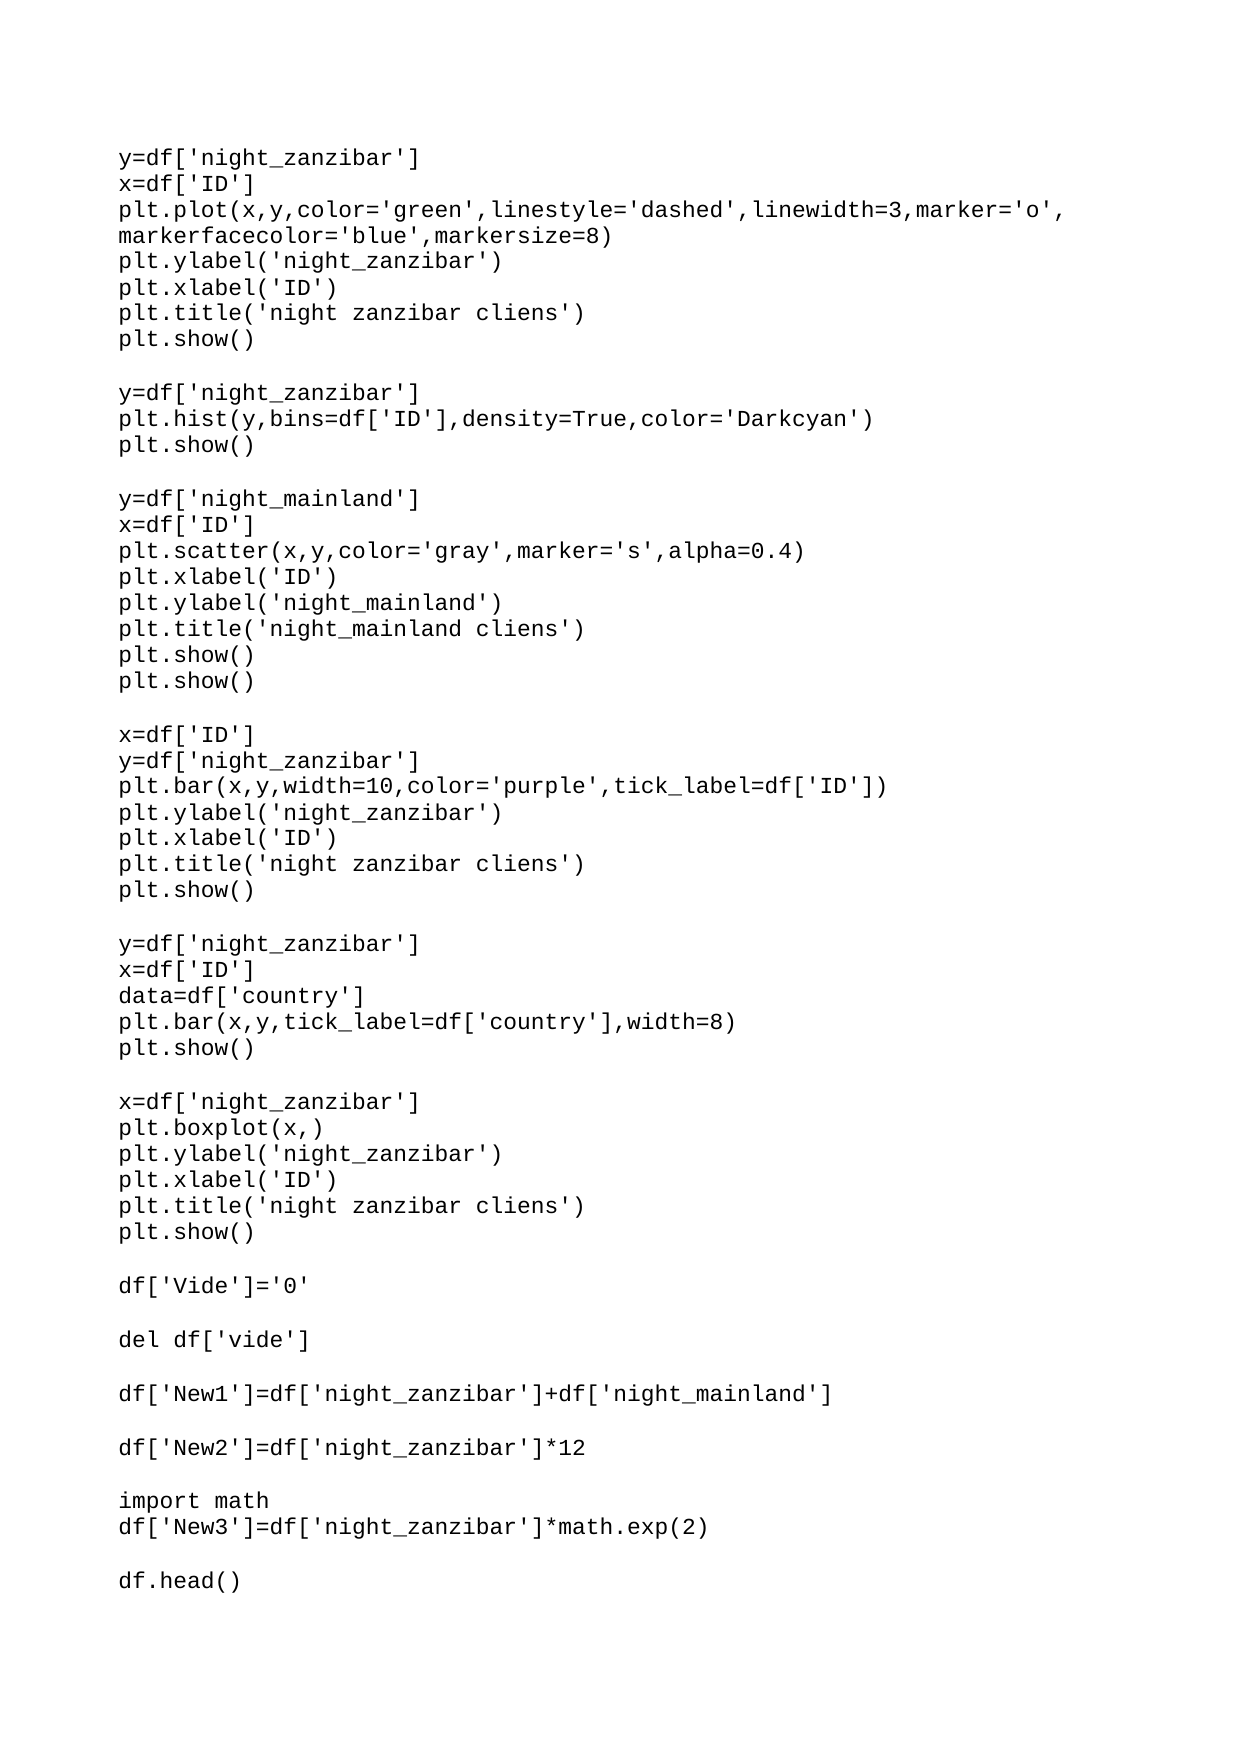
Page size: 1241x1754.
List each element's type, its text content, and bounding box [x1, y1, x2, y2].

text plt.xlabel('ID') [118, 827, 1122, 853]
text import math [118, 1490, 1122, 1516]
text x=df['night_zanzibar'] [118, 1090, 1122, 1116]
text plt.xlabel('ID') [118, 1168, 1122, 1194]
text y=df['night_zanzibar'] [118, 146, 1122, 172]
text x=df['ID'] [118, 513, 1122, 539]
text df.head() [118, 1570, 1122, 1596]
text df['Vide']='0' [118, 1274, 1122, 1300]
text plt.hist(y,bins=df['ID'],density=True,color='Darkcyan') [118, 408, 1122, 433]
text plt.title('night_mainland cliens') [118, 617, 1122, 643]
text df['New3']=df['night_zanzibar']*math.exp(2) [118, 1516, 1122, 1542]
text plt.bar(x,y,tick_label=df['country'],width=8) [118, 1010, 1122, 1036]
text plt.bar(x,y,width=10,color='purple',tick_label=df['ID']) [118, 775, 1122, 801]
text df['New2']=df['night_zanzibar']*12 [118, 1436, 1122, 1462]
text plt.title('night zanzibar cliens') [118, 853, 1122, 879]
text y=df['night_mainland'] [118, 487, 1122, 513]
text plt.ylabel('night_zanzibar') [118, 250, 1122, 276]
text x=df['ID'] [118, 723, 1122, 749]
text del df['vide'] [118, 1328, 1122, 1354]
text y=df['night_zanzibar'] [118, 933, 1122, 958]
text x=df['ID'] [118, 172, 1122, 198]
text plt.show() [118, 879, 1122, 904]
text plt.show() [118, 1036, 1122, 1062]
text plt.show() [118, 1220, 1122, 1246]
text plt.show() [118, 328, 1122, 354]
text plt.ylabel('night_mainland') [118, 591, 1122, 617]
text y=df['night_zanzibar'] [118, 382, 1122, 408]
text y=df['night_zanzibar'] [118, 749, 1122, 775]
text x=df['ID'] [118, 958, 1122, 984]
text plt.xlabel('ID') [118, 276, 1122, 302]
text plt.title('night zanzibar cliens') [118, 302, 1122, 328]
text df['New1']=df['night_zanzibar']+df['night_mainland'] [118, 1382, 1122, 1408]
text plt.xlabel('ID') [118, 565, 1122, 591]
text plt.show() [118, 669, 1122, 695]
text plt.plot(x,y,color='green',linestyle='dashed',linewidth=3,marker='o', markerfacecolor='blue',markersize=8) [118, 198, 1122, 250]
text plt.ylabel('night_zanzibar') [118, 801, 1122, 827]
text plt.ylabel('night_zanzibar') [118, 1142, 1122, 1168]
text plt.title('night zanzibar cliens') [118, 1194, 1122, 1220]
text plt.boxplot(x,) [118, 1116, 1122, 1142]
text plt.show() [118, 643, 1122, 669]
text plt.show() [118, 433, 1122, 459]
text plt.scatter(x,y,color='gray',marker='s',alpha=0.4) [118, 539, 1122, 565]
text data=df['country'] [118, 984, 1122, 1010]
